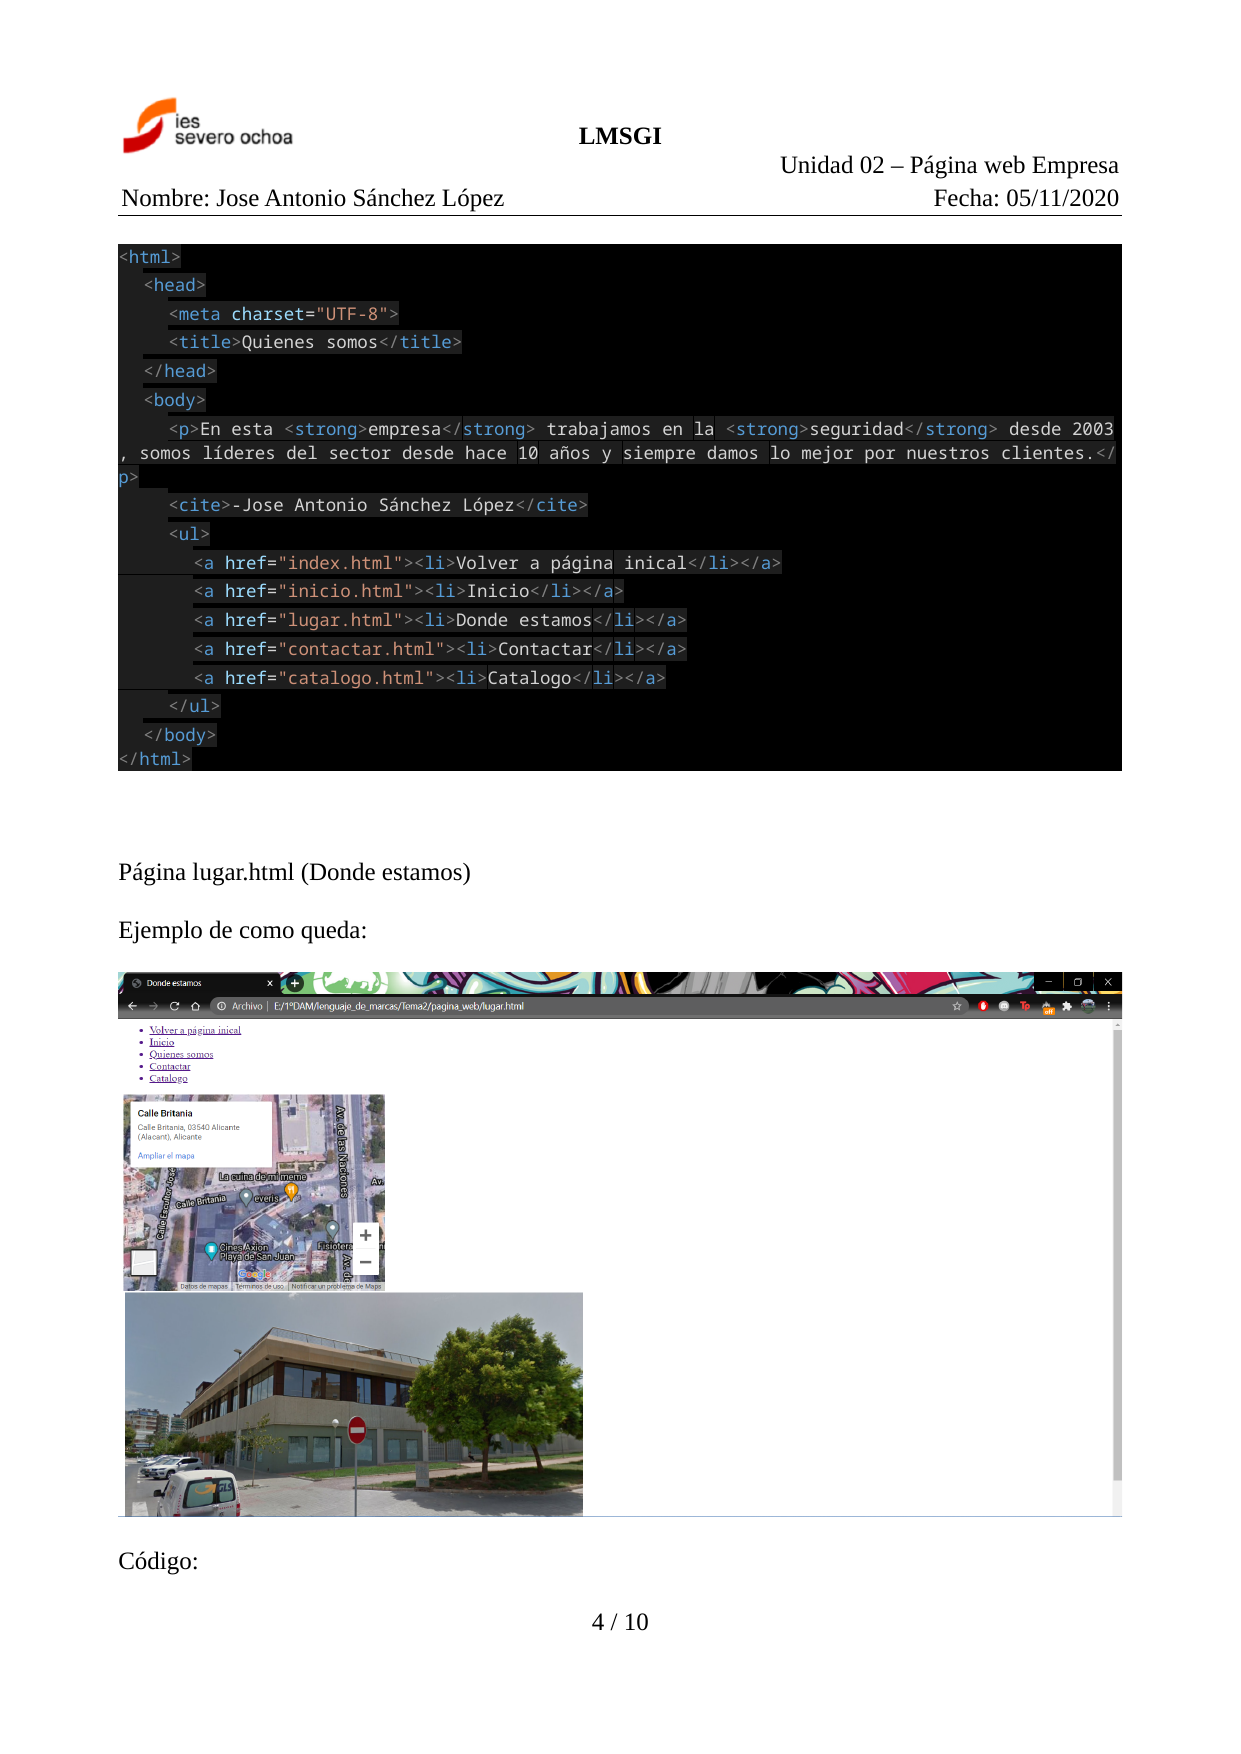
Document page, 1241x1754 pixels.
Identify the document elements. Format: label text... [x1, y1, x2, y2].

text <title>Quienes somos</title> [118, 326, 1122, 354]
text Ejemplo de como queda: [118, 915, 1122, 943]
text <head> [118, 268, 1122, 297]
text <html> [118, 244, 1122, 268]
picture [118, 972, 1123, 1517]
text <a href="lugar.html"><li>Donde estamos</li></a> [118, 603, 1122, 632]
text <ul> [118, 517, 1122, 546]
text </head> [118, 354, 1122, 383]
text </html> [118, 747, 1122, 771]
text <a href="inicio.html"><li>Inicio</li></a> [118, 574, 1122, 603]
text <meta charset="UTF-8"> [118, 297, 1122, 326]
text Página lugar.html (Donde estamos) [118, 857, 1122, 886]
text <body> [118, 383, 1122, 412]
text </ul> [118, 689, 1122, 718]
picture [118, 95, 295, 155]
text <a href="index.html"><li>Volver a página inical</li></a> [118, 546, 1122, 574]
text <p>En esta <strong>empresa</strong> trabajamos en la <strong>seguridad</strong> desde 2003, somos líderes del sector desde hace 10 años y siempre damos lo mejor por nuestros clientes.</p> [118, 412, 1122, 488]
text <cite>-Jose Antonio Sánchez López</cite> [118, 488, 1122, 517]
text </body> [118, 718, 1122, 747]
text <a href="catalogo.html"><li>Catalogo</li></a> [118, 661, 1122, 689]
text <a href="contactar.html"><li>Contactar</li></a> [118, 632, 1122, 661]
text Código: [118, 1546, 1122, 1574]
